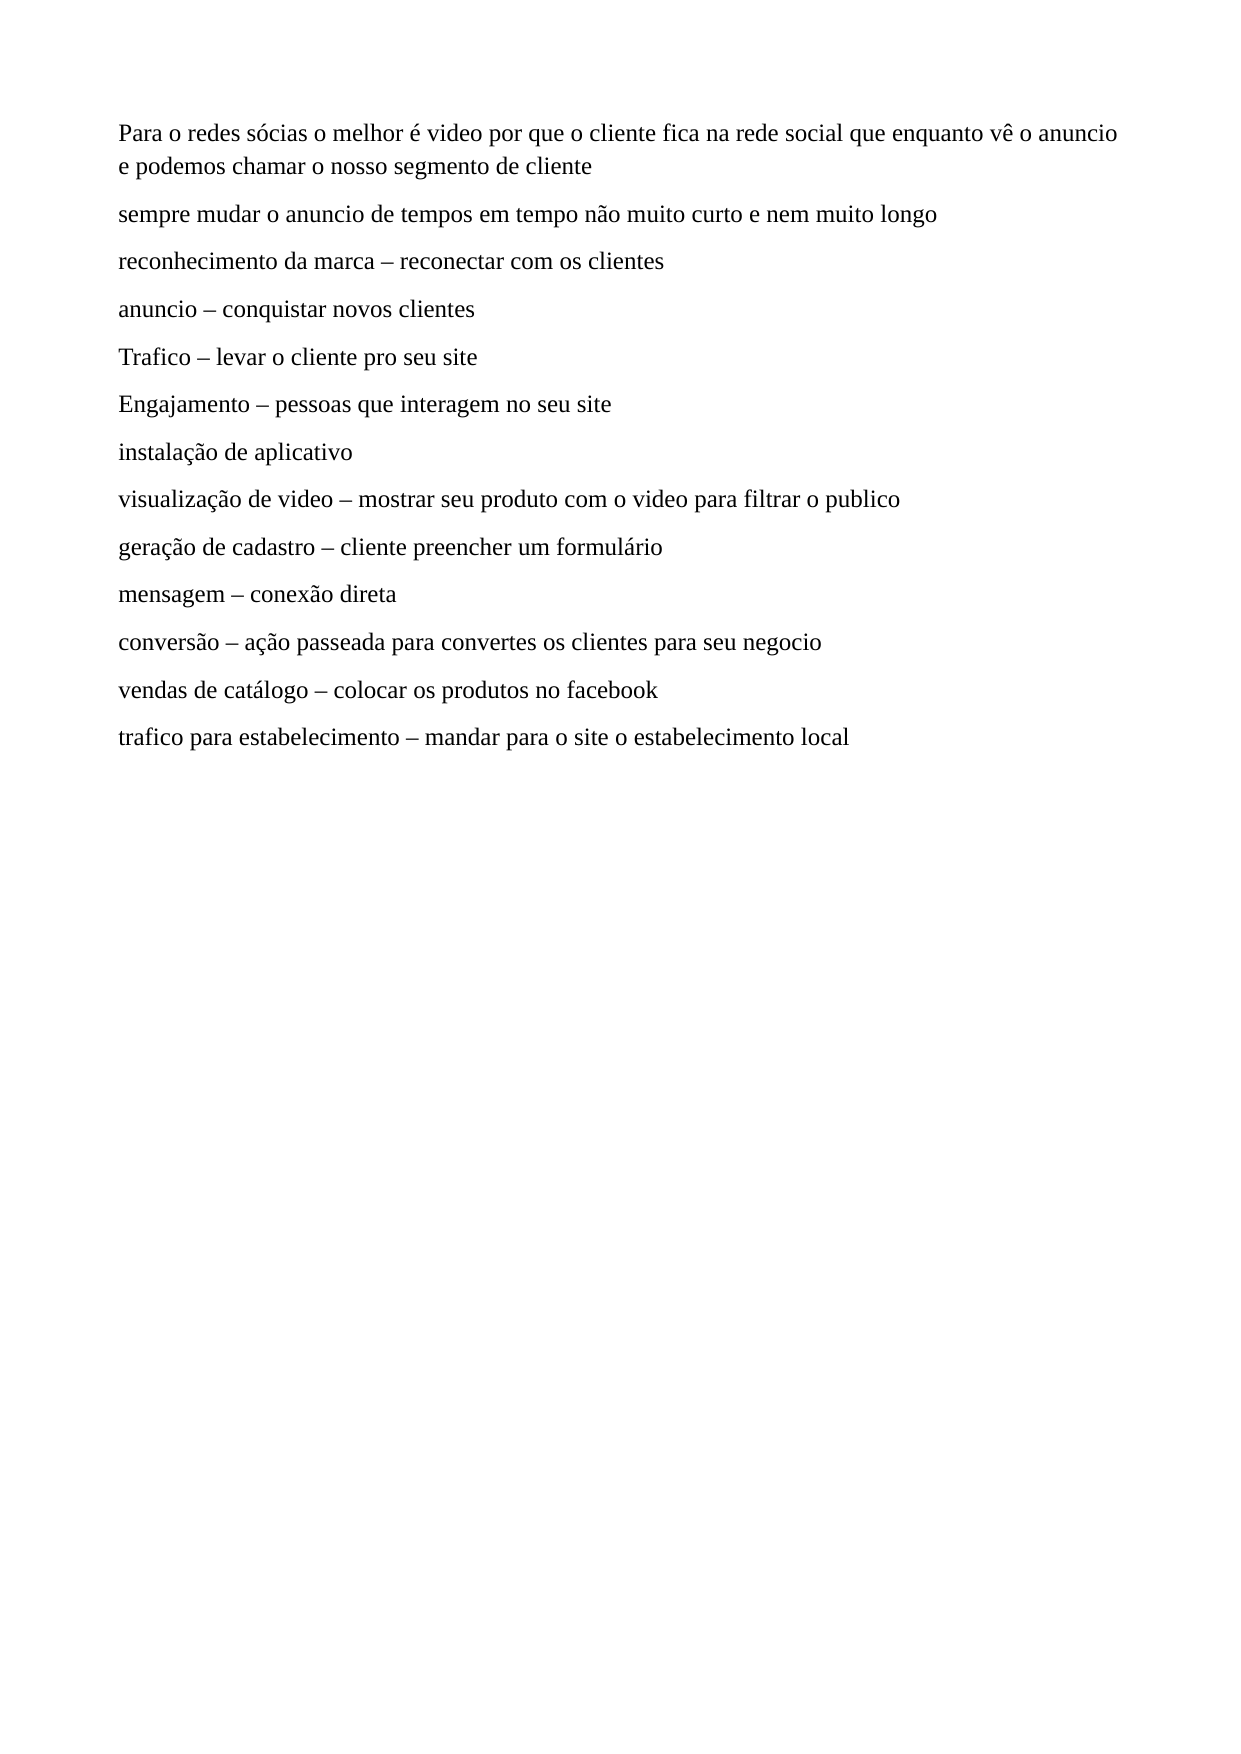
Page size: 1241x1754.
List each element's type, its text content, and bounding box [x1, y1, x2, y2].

text conversão – ação passeada para convertes os clientes para seu negocio [118, 627, 1122, 656]
text anuncio – conquistar novos clientes [118, 294, 1122, 323]
text trafico para estabelecimento – mandar para o site o estabelecimento local [118, 722, 1122, 751]
text geração de cadastro – cliente preencher um formulário [118, 532, 1122, 561]
text mensagem – conexão direta [118, 579, 1122, 608]
text Para o redes sócias o melhor é video por que o cliente fica na rede social que enquanto vê o anuncio e podemos chamar o nosso segmento de cliente [118, 118, 1122, 180]
text visualização de video – mostrar seu produto com o video para filtrar o publico [118, 484, 1122, 513]
text sempre mudar o anuncio de tempos em tempo não muito curto e nem muito longo [118, 199, 1122, 227]
text vendas de catálogo – colocar os produtos no facebook [118, 675, 1122, 703]
text Engajamento – pessoas que interagem no seu site [118, 389, 1122, 418]
text Trafico – levar o cliente pro seu site [118, 342, 1122, 370]
text instalação de aplicativo [118, 437, 1122, 466]
text reconhecimento da marca – reconectar com os clientes [118, 246, 1122, 275]
